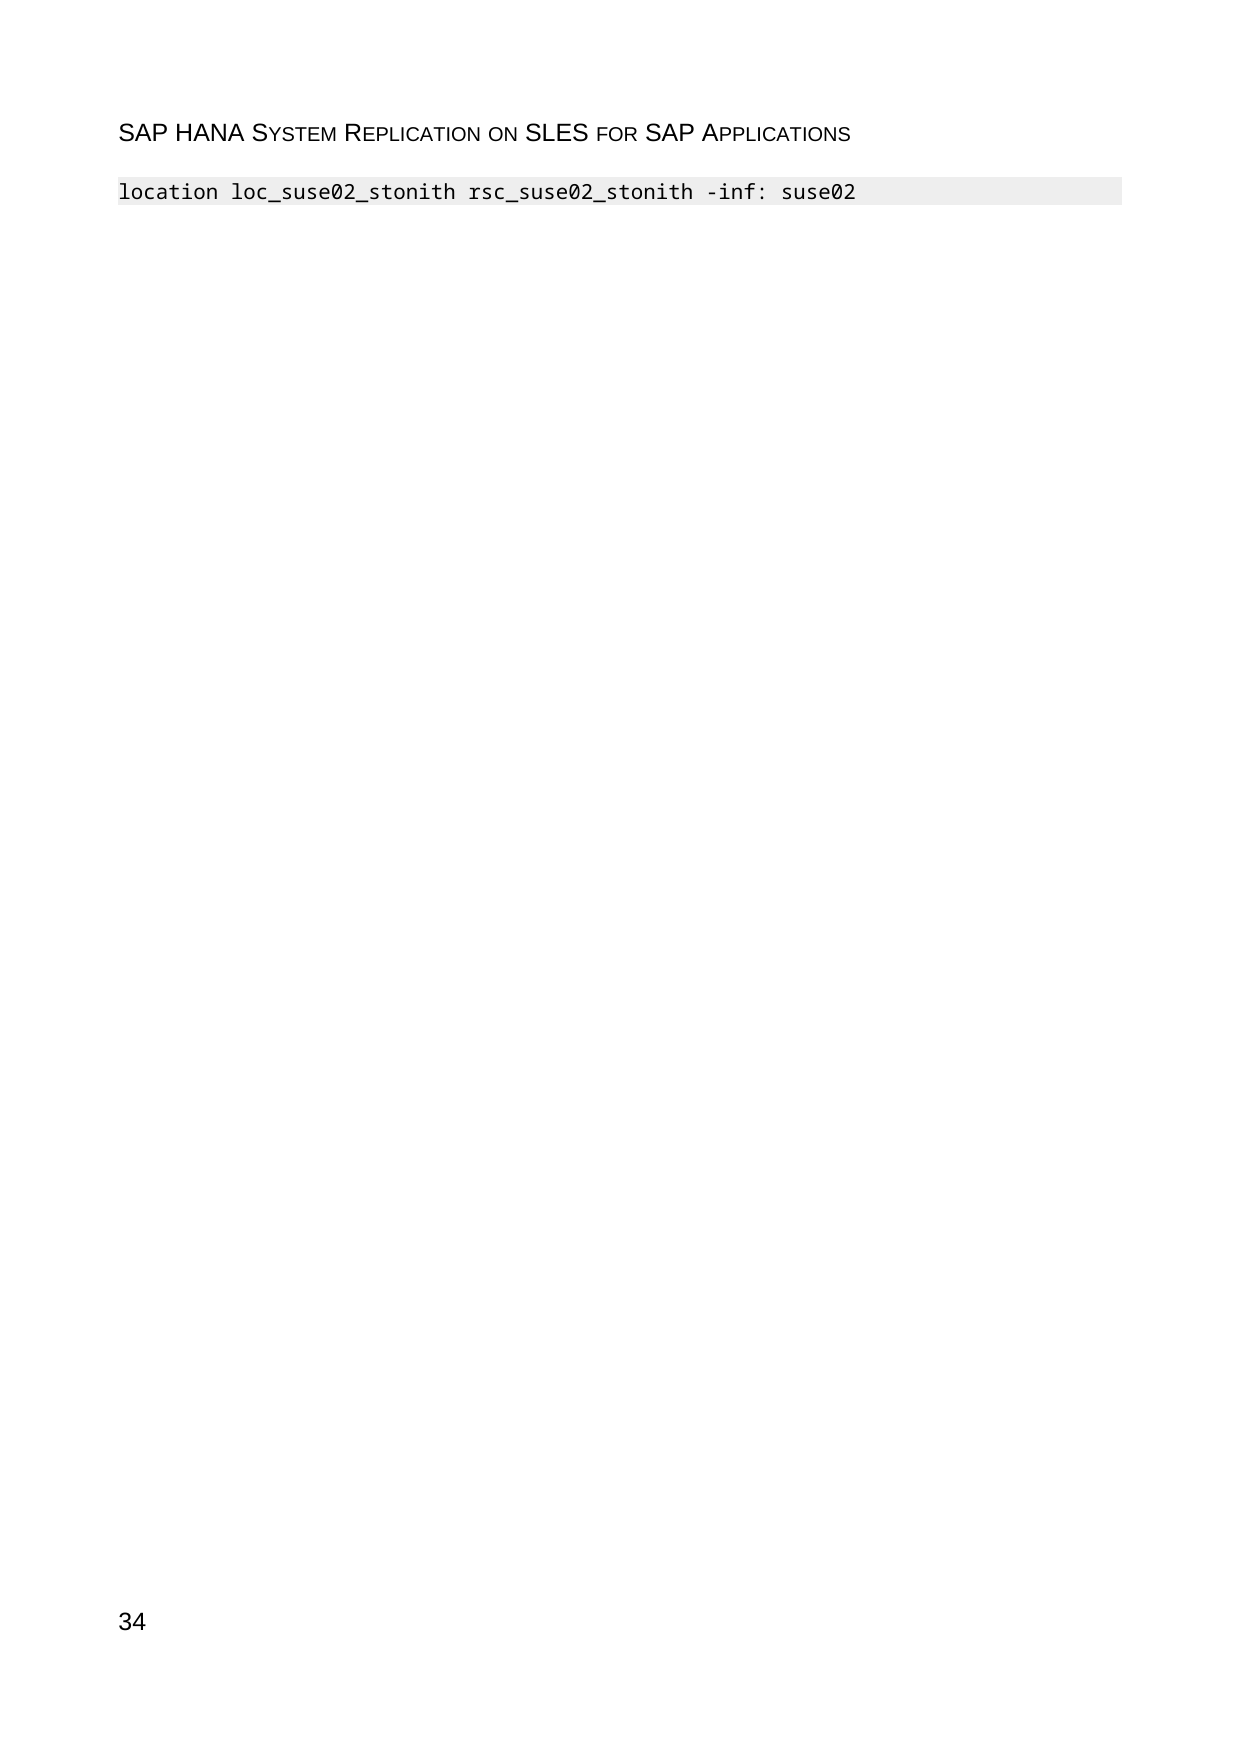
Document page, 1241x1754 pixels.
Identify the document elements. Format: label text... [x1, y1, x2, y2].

text location loc_suse02_stonith rsc_suse02_stonith -inf: suse02 [118, 177, 1122, 205]
